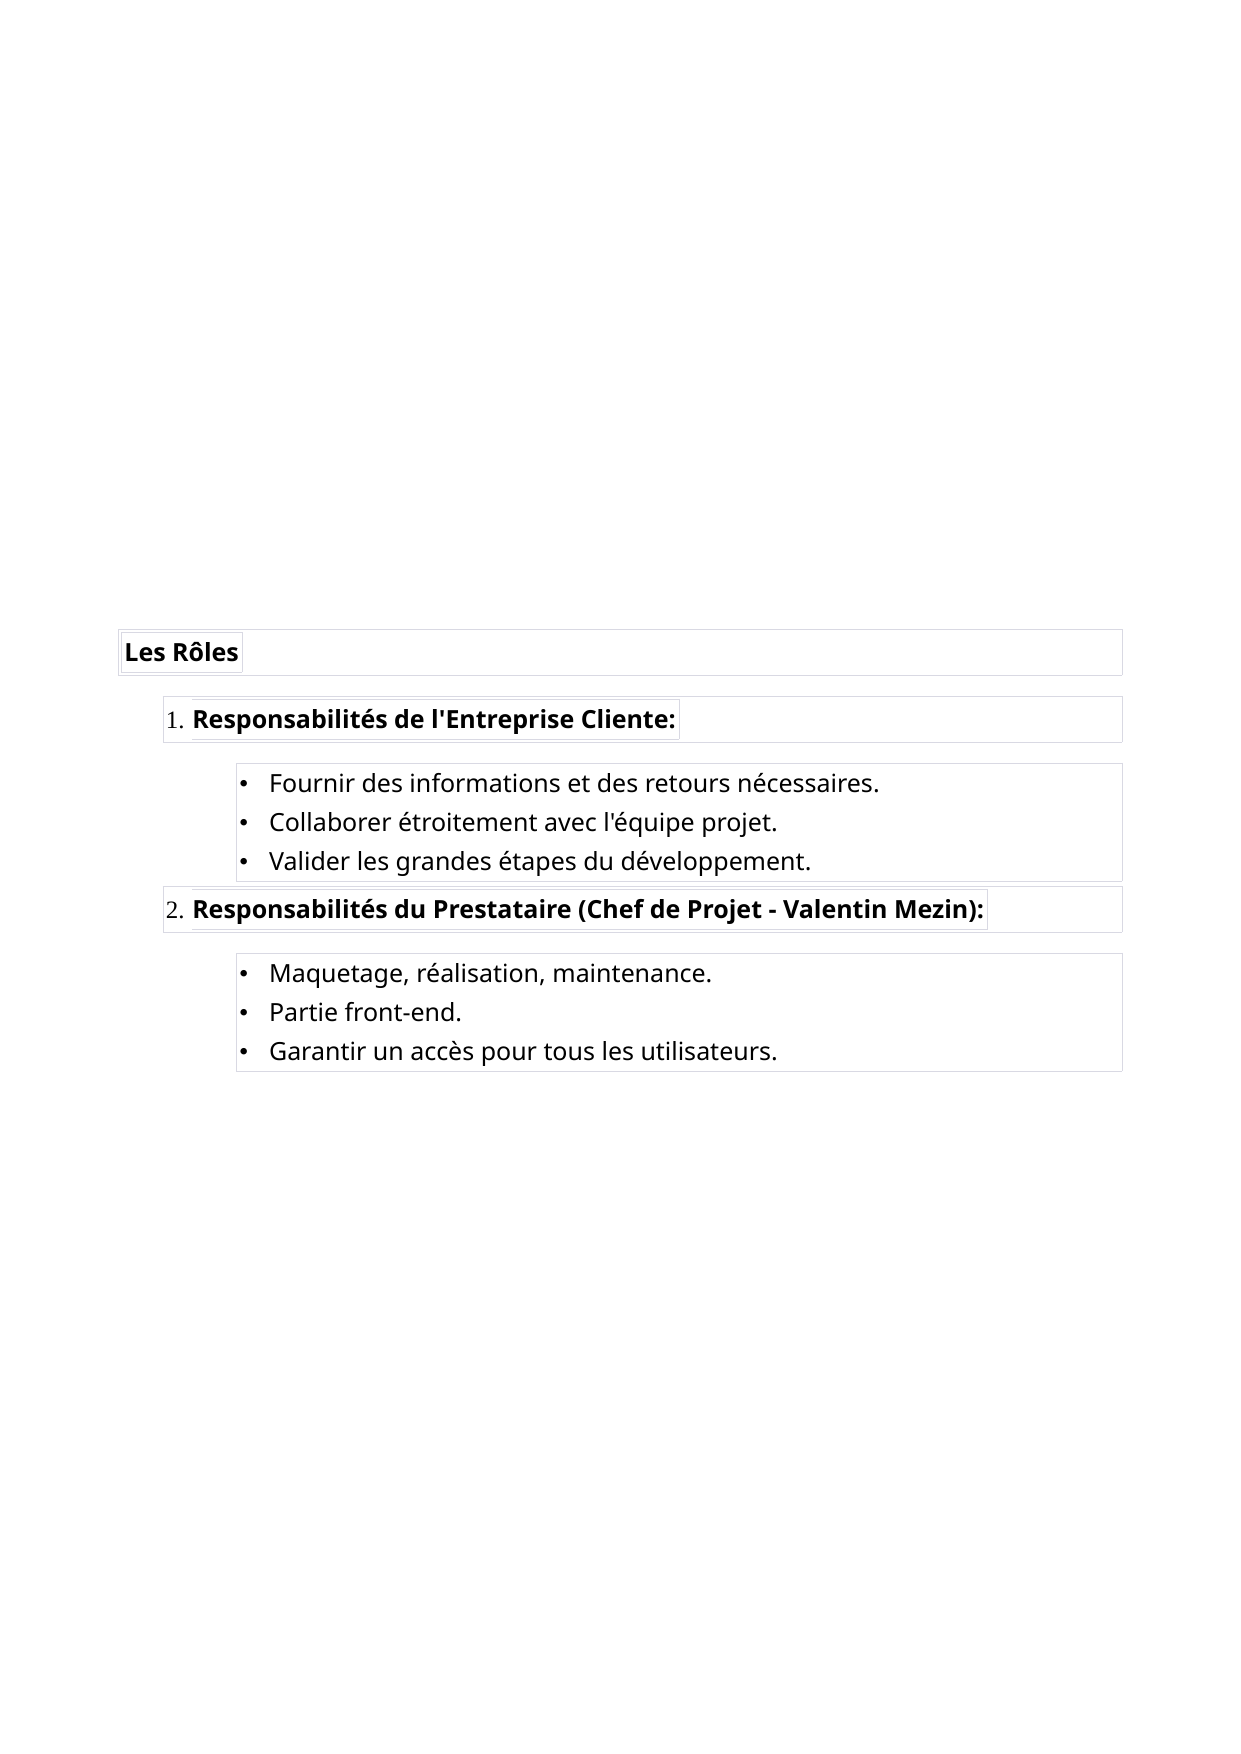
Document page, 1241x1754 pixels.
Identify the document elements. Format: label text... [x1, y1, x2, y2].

list Garantir un accès pour tous les utilisateurs. [237, 1031, 1122, 1071]
list Maquetage, réalisation, maintenance. [237, 954, 1122, 990]
list Responsabilités de l'Entreprise Cliente: [164, 697, 1122, 742]
list Fournir des informations et des retours nécessaires. [237, 764, 1122, 799]
list Partie front-end. [237, 992, 1122, 1029]
list Valider les grandes étapes du développement. [237, 841, 1122, 881]
list Collaborer étroitement avec l'équipe projet. [237, 802, 1122, 839]
text Les Rôles [119, 630, 1122, 675]
list Responsabilités du Prestataire (Chef de Projet - Valentin Mezin): [164, 887, 1122, 932]
